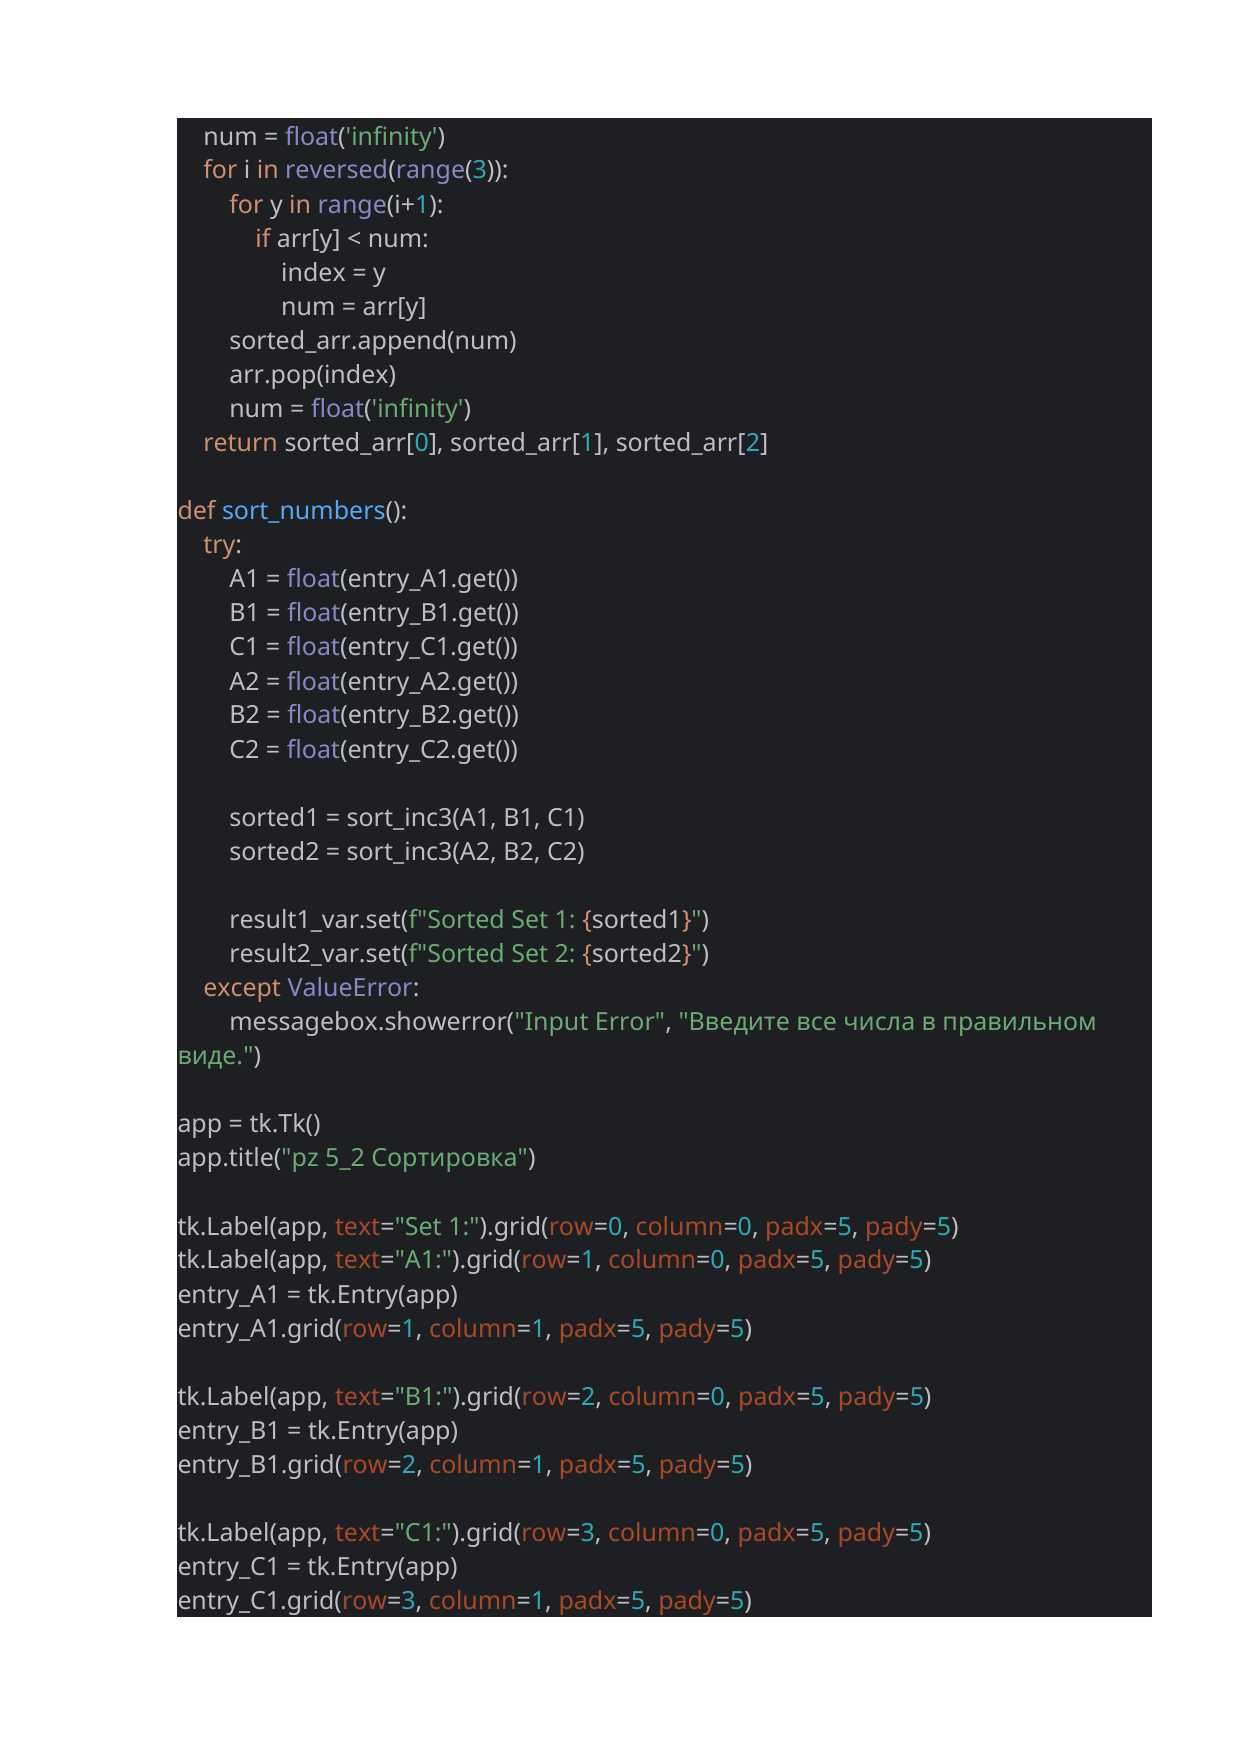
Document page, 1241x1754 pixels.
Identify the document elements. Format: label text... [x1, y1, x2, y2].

text num = float('infinity') for i in reversed(range(3)): for y in range(i+1): if arr[y] < num: index = y num = arr[y] sorted_arr.append(num) arr.pop(index) num = float('infinity') return sorted_arr[0], sorted_arr[1], sorted_arr[2] def sort_numbers(): try: A1 = float(entry_A1.get()) B1 = float(entry_B1.get()) C1 = float(entry_C1.get()) A2 = float(entry_A2.get()) B2 = float(entry_B2.get()) C2 = float(entry_C2.get()) sorted1 = sort_inc3(A1, B1, C1) sorted2 = sort_inc3(A2, B2, C2) result1_var.set(f"Sorted Set 1: {sorted1}") result2_var.set(f"Sorted Set 2: {sorted2}") except ValueError: messagebox.showerror("Input Error", "Введите все числа в правильном виде.") app = tk.Tk() app.title("pz 5_2 Сортировка") tk.Label(app, text="Set 1:").grid(row=0, column=0, padx=5, pady=5) tk.Label(app, text="A1:").grid(row=1, column=0, padx=5, pady=5) entry_A1 = tk.Entry(app) entry_A1.grid(row=1, column=1, padx=5, pady=5) tk.Label(app, text="B1:").grid(row=2, column=0, padx=5, pady=5) entry_B1 = tk.Entry(app) entry_B1.grid(row=2, column=1, padx=5, pady=5) tk.Label(app, text="C1:").grid(row=3, column=0, padx=5, pady=5) entry_C1 = tk.Entry(app) entry_C1.grid(row=3, column=1, padx=5, pady=5) [177, 118, 1152, 1617]
